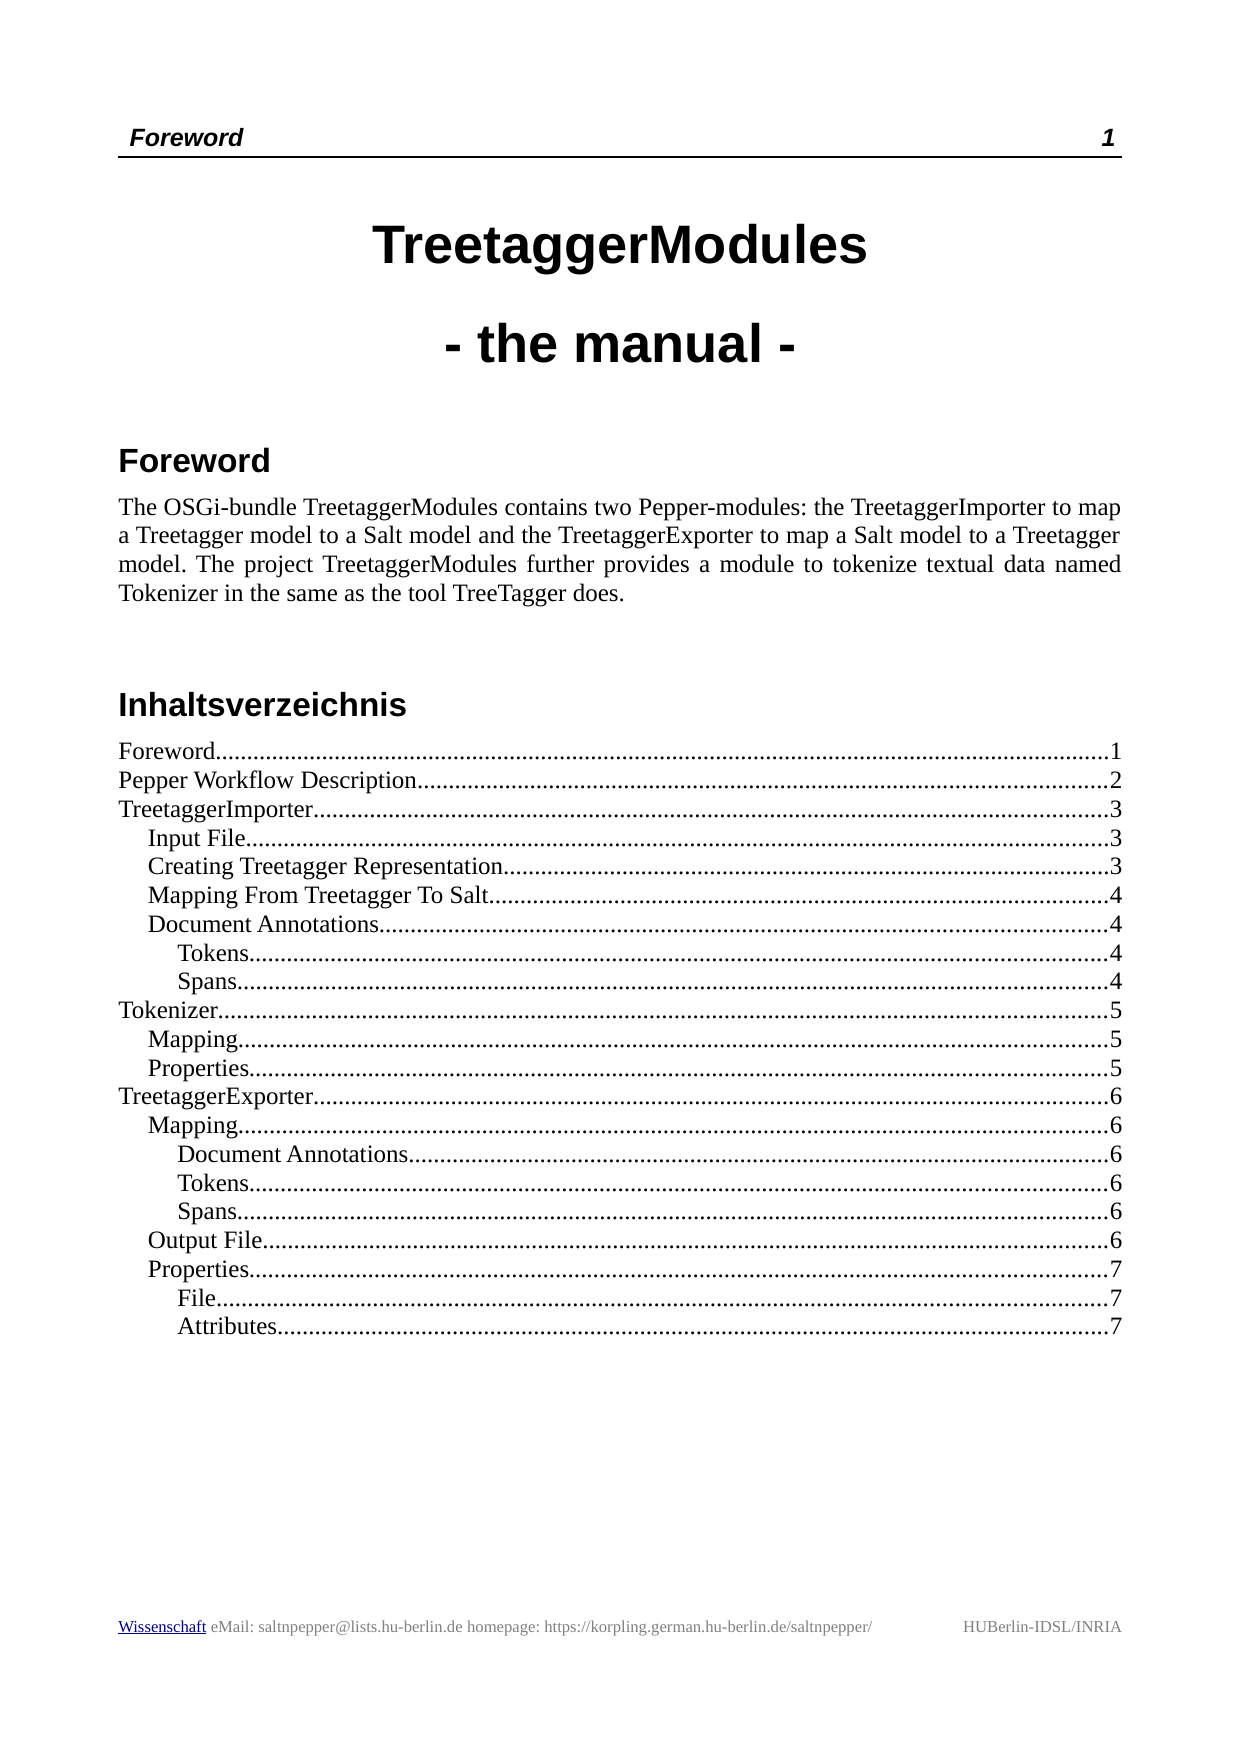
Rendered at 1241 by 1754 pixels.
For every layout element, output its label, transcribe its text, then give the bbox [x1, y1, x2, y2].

text Tokens 4 [177, 938, 1122, 966]
text The OSGi-bundle TreetaggerModules contains two Pepper-modules: the TreetaggerImporter to map a Treetagger model to a Salt model and the TreetaggerExporter to map a Salt model to a Treetagger model. The project TreetaggerModules further provides a module to tokenize textual data named Tokenizer in the same as the tool TreeTagger does. [118, 492, 1122, 607]
text TreetaggerExporter 6 [118, 1081, 1122, 1110]
text Pepper Workflow Description 2 [118, 765, 1122, 794]
text Spans 6 [177, 1196, 1122, 1225]
text Output File 6 [148, 1225, 1122, 1254]
text Properties 7 [148, 1254, 1122, 1283]
text Foreword 1 [118, 736, 1122, 765]
text Mapping 5 [148, 1024, 1122, 1053]
text Tokenizer 5 [118, 995, 1122, 1024]
subtitle - the manual - [118, 312, 1122, 374]
text Spans 4 [177, 966, 1122, 995]
text Tokens 6 [177, 1168, 1122, 1196]
subtitle Foreword [118, 441, 1122, 479]
text Properties 5 [148, 1053, 1122, 1081]
text TreetaggerImporter 3 [118, 794, 1122, 823]
text File 7 [177, 1283, 1122, 1311]
text Attributes 7 [177, 1311, 1122, 1340]
subtitle TreetaggerModules [118, 212, 1122, 274]
text Creating Treetagger Representation 3 [148, 851, 1122, 880]
text Document Annotations 4 [148, 909, 1122, 938]
text Mapping 6 [148, 1110, 1122, 1139]
text Input File 3 [148, 823, 1122, 851]
text Document Annotations 6 [177, 1139, 1122, 1168]
text Mapping From Treetagger To Salt 4 [148, 880, 1122, 909]
subtitle Inhaltsverzeichnis [118, 685, 1122, 724]
